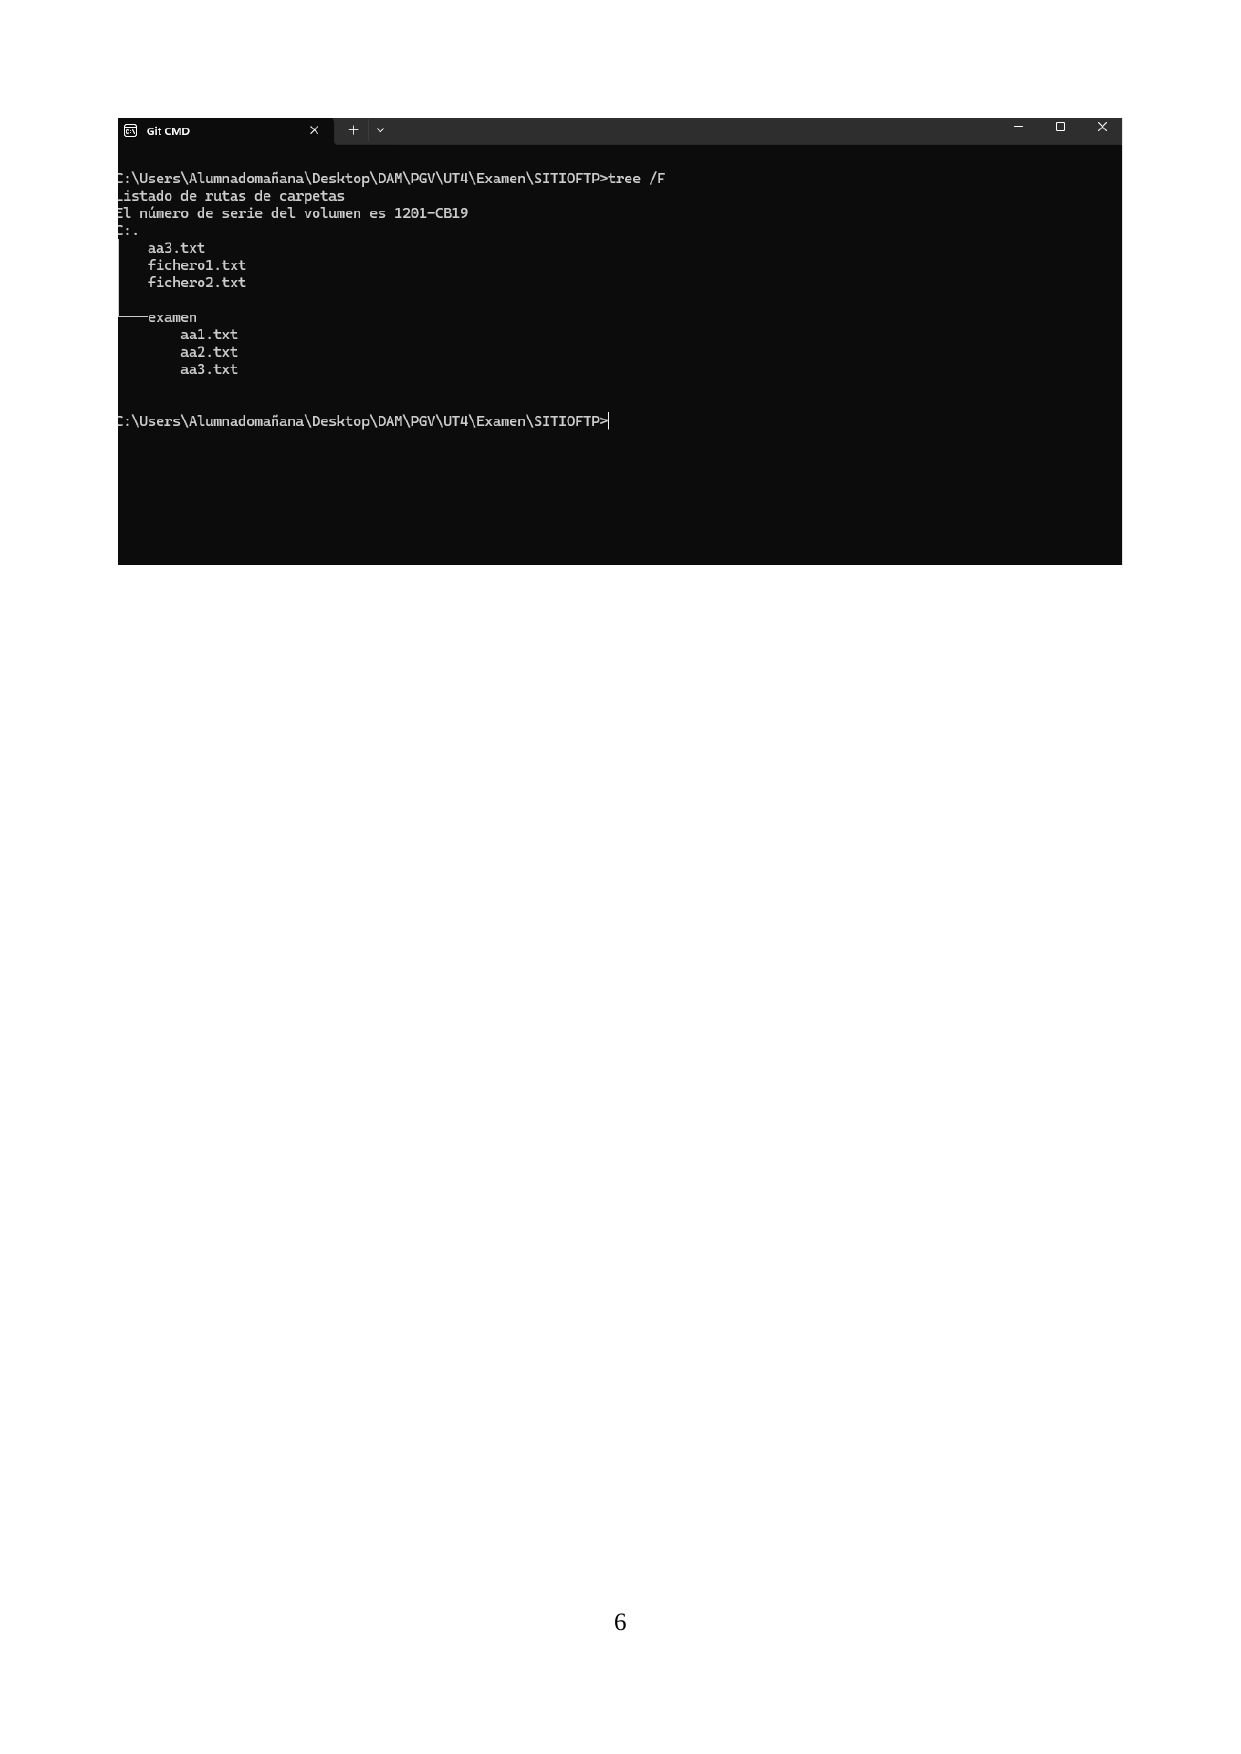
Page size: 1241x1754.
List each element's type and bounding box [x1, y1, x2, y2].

picture [118, 118, 1123, 565]
